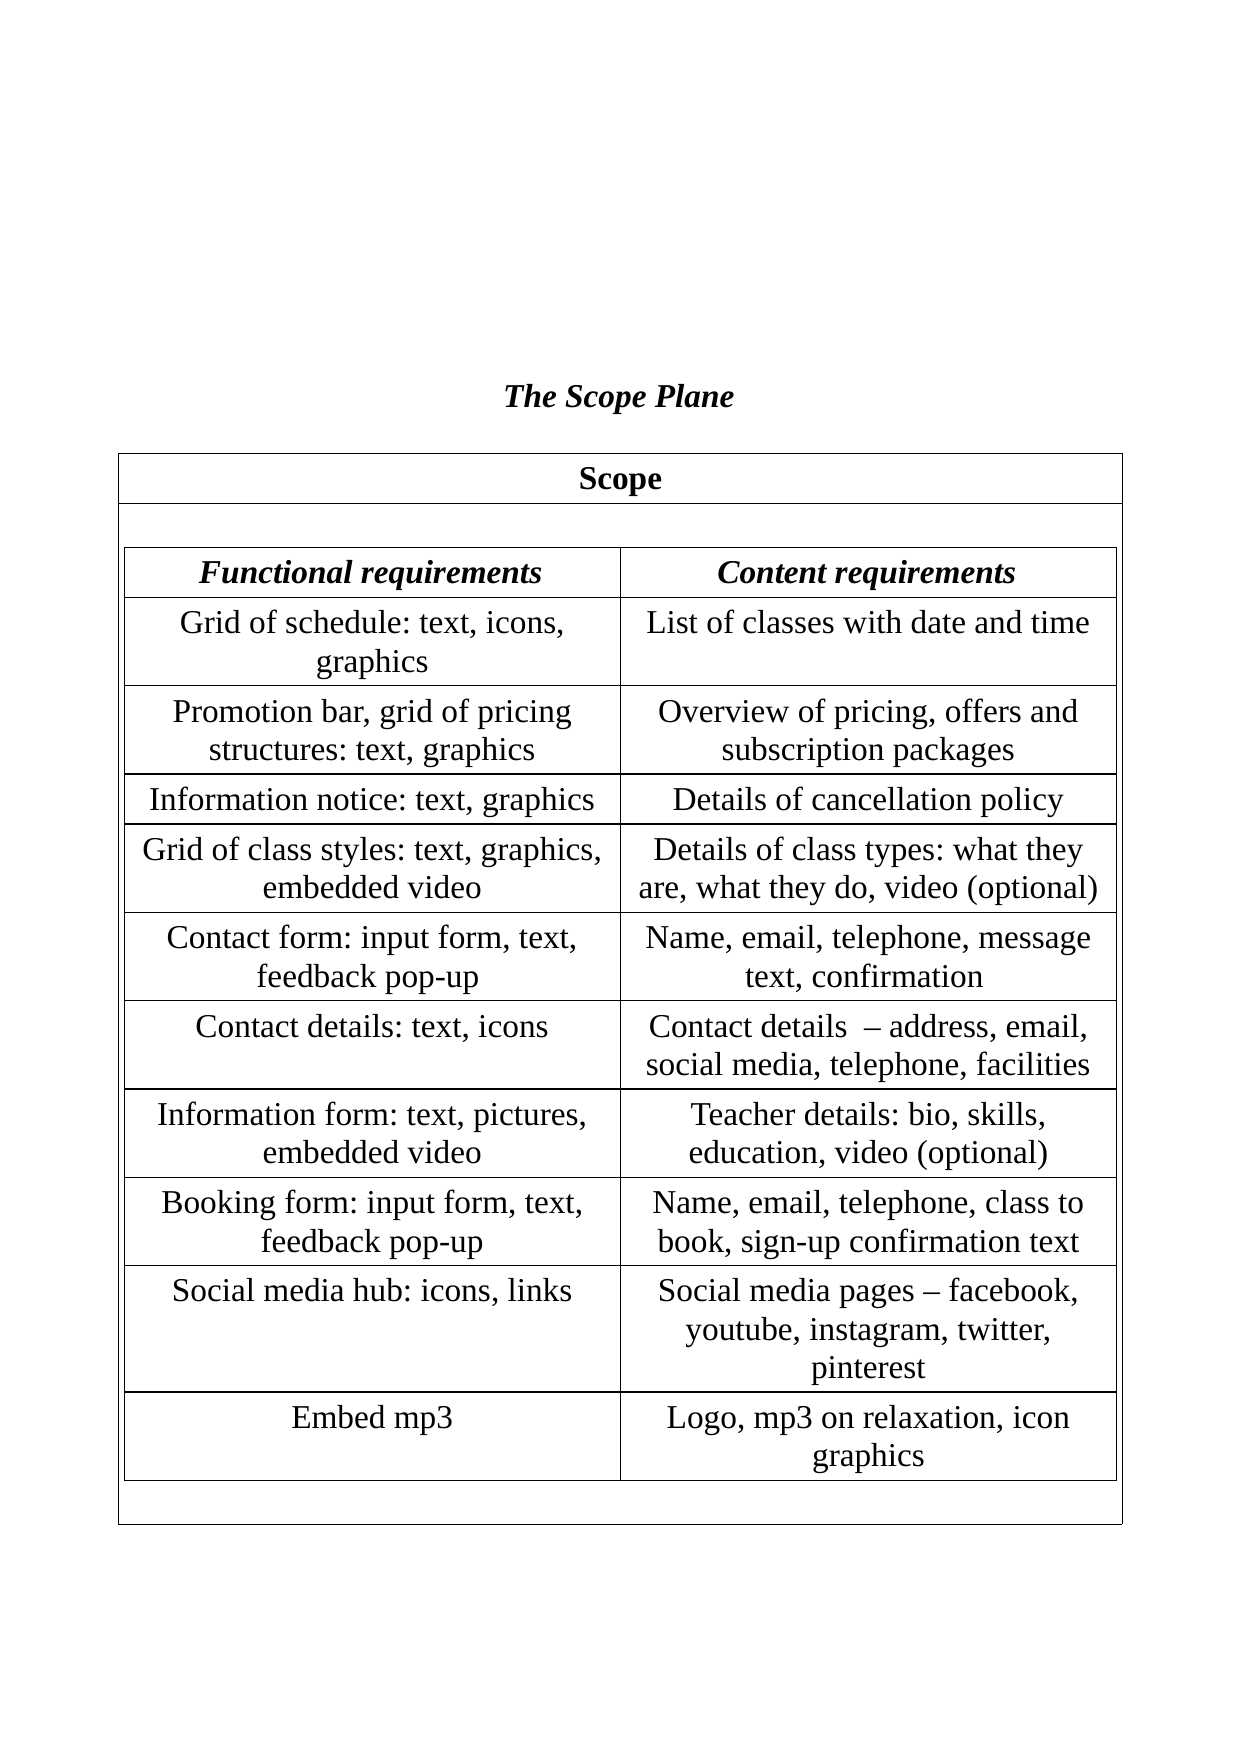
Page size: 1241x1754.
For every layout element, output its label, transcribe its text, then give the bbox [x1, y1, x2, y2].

table_cell Booking form: input form, text, feedback pop-up [125, 1178, 620, 1265]
table_header Name, email, telephone, message text, confirmation [621, 913, 1116, 1000]
table_header Contact details – address, email, social media, telephone, facilities [621, 1001, 1116, 1088]
table_header Contact details: text, icons [125, 1001, 620, 1088]
table_header List of classes with date and time [621, 598, 1116, 685]
table_header Embed mp3 [125, 1393, 620, 1480]
table_header Details of cancellation policy [621, 775, 1116, 823]
table_header Functional requirements [125, 548, 620, 597]
table_cell Name, email, telephone, class to book, sign-up confirmation text [621, 1178, 1116, 1265]
table_header Grid of class styles: text, graphics, embedded video [125, 825, 620, 912]
table_header Contact form: input form, text, feedback pop-up [125, 913, 620, 1000]
text The Scope Plane [118, 376, 1122, 414]
table_cell Social media pages – facebook, youtube, instagram, twitter, pinterest [621, 1266, 1116, 1391]
table_header Scope [119, 454, 1122, 503]
table_cell [119, 504, 1122, 1524]
table_cell Social media hub: icons, links [125, 1266, 620, 1391]
table_header Grid of schedule: text, icons, graphics [125, 598, 620, 685]
table_header Information notice: text, graphics [125, 775, 620, 823]
table_header Overview of pricing, offers and subscription packages [621, 686, 1116, 773]
table_header Teacher details: bio, skills, education, video (optional) [621, 1090, 1116, 1177]
table_header Details of class types: what they are, what they do, video (optional) [621, 825, 1116, 912]
table_header Content requirements [621, 548, 1116, 597]
table_header Promotion bar, grid of pricing structures: text, graphics [125, 686, 620, 773]
table_header Information form: text, pictures, embedded video [125, 1090, 620, 1177]
table_header Logo, mp3 on relaxation, icon graphics [621, 1393, 1116, 1480]
